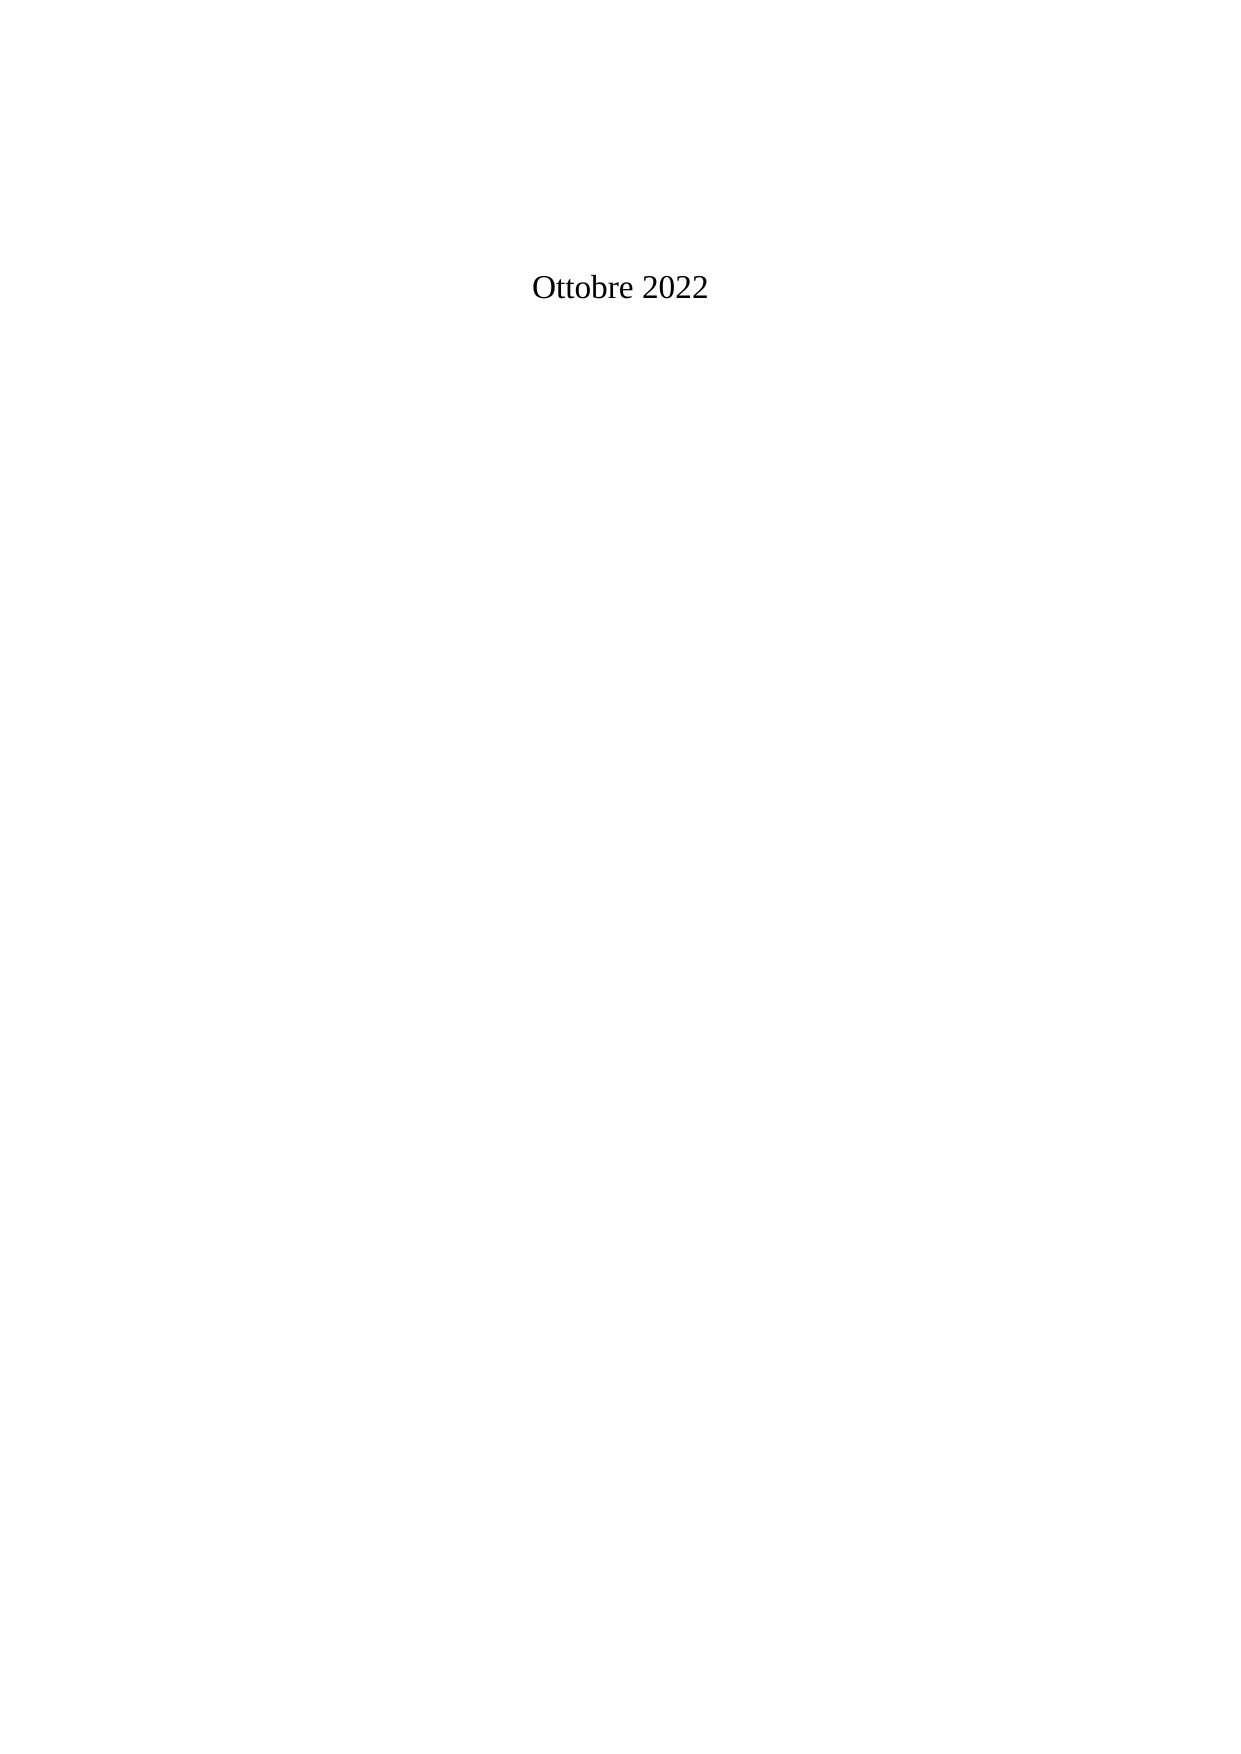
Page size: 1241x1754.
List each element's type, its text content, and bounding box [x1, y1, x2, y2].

text Ottobre 2022 [118, 268, 1122, 306]
